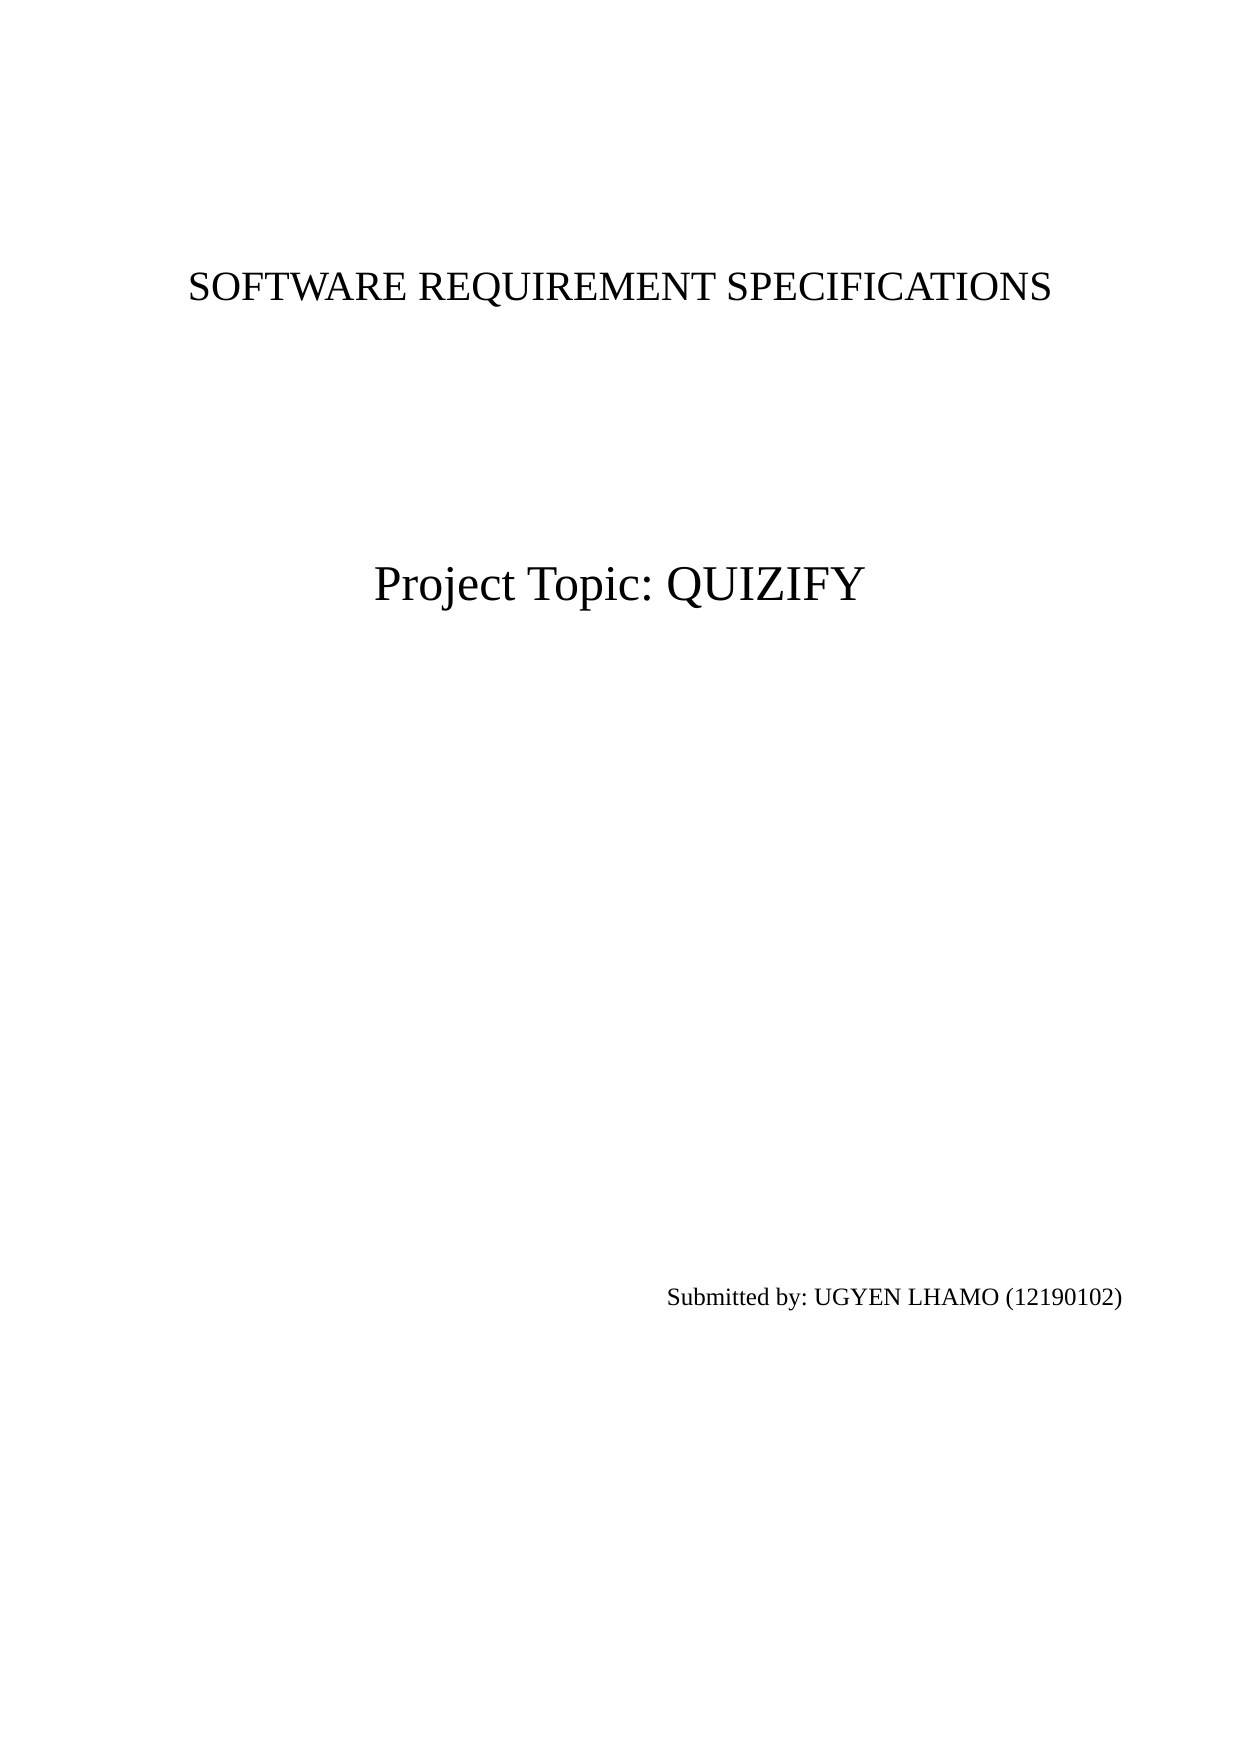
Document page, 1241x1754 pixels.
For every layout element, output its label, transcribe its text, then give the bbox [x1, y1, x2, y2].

text Project Topic: QUIZIFY [118, 554, 1122, 612]
text SOFTWARE REQUIREMENT SPECIFICATIONS [118, 262, 1122, 310]
text Submitted by: UGYEN LHAMO (12190102) [118, 1282, 1122, 1311]
